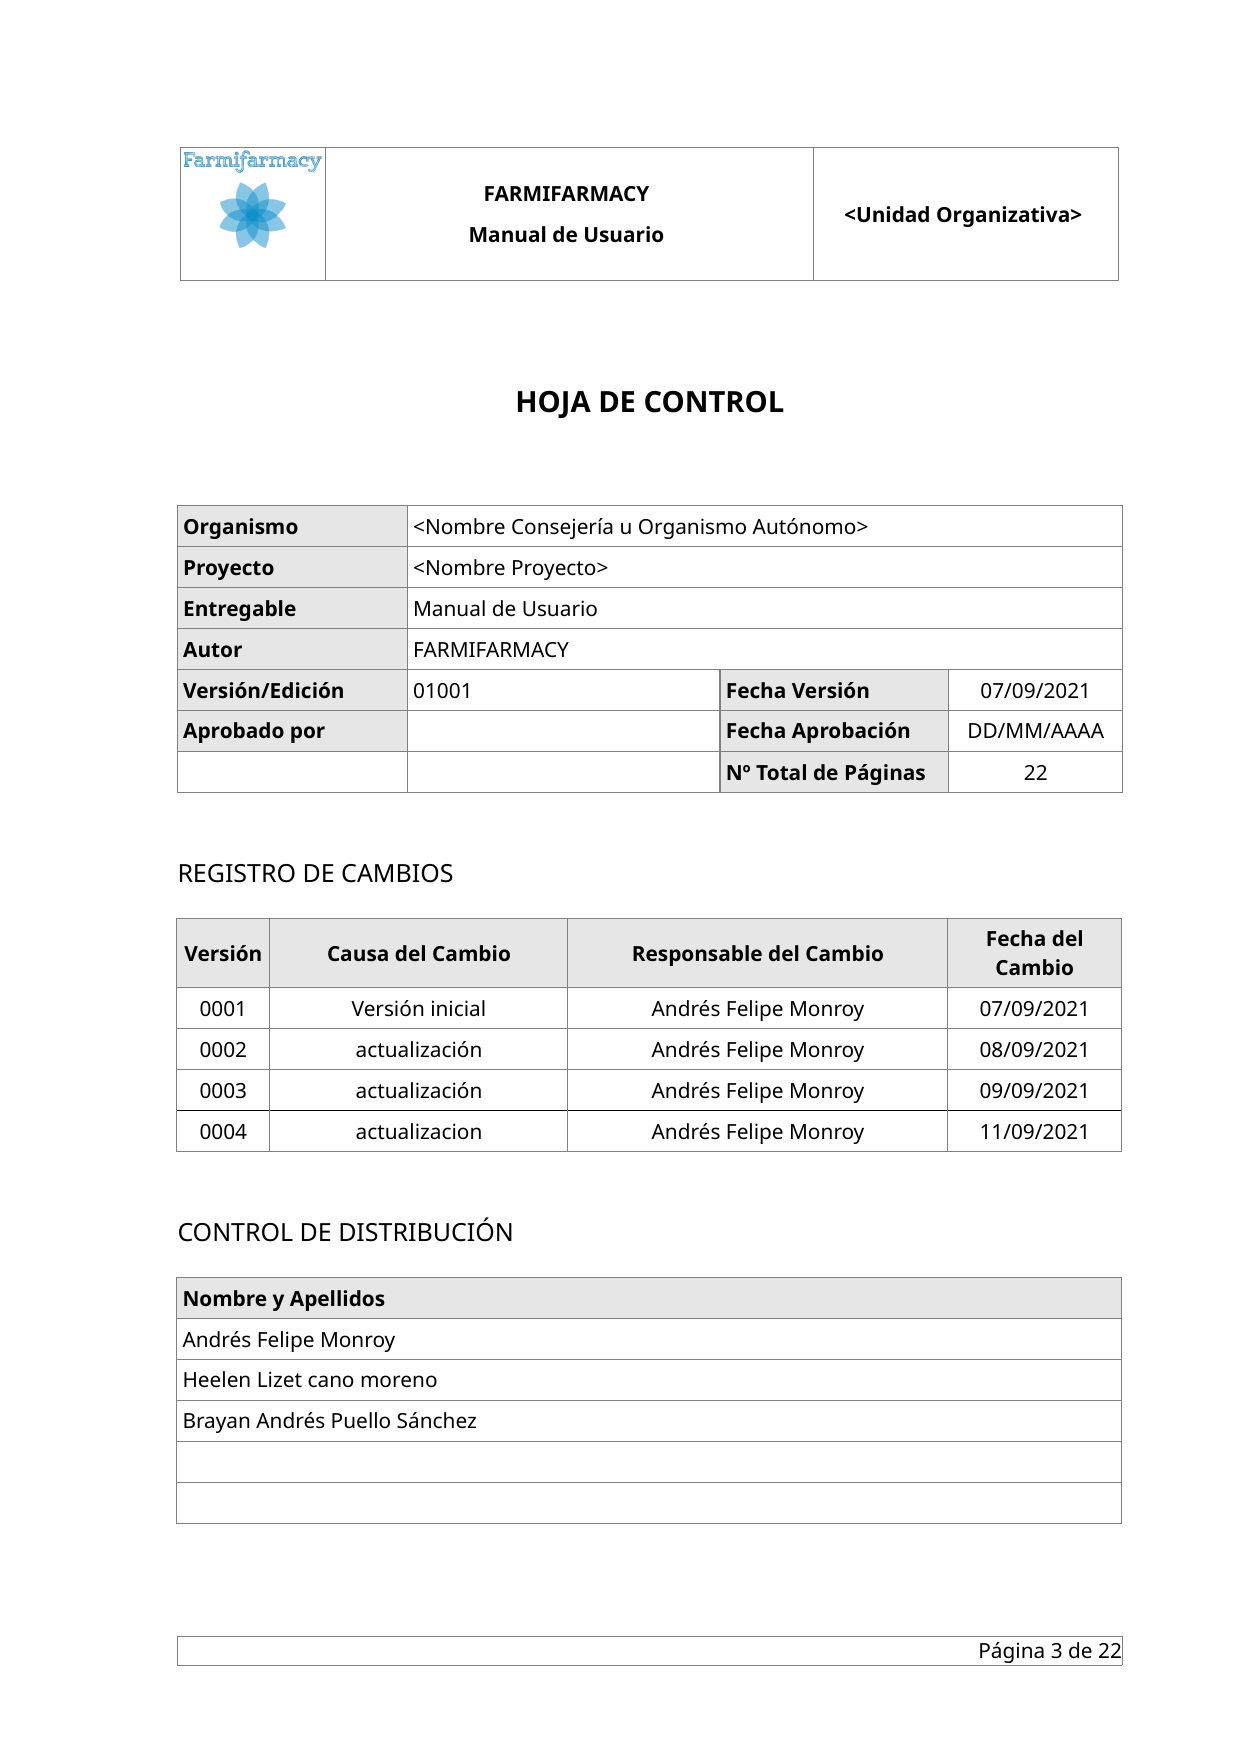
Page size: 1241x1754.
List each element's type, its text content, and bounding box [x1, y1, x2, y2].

table_header <Nombre Consejería u Organismo Autónomo> [408, 506, 1122, 546]
table_header Versión [177, 919, 269, 987]
table_cell actualización [270, 1029, 567, 1069]
table_cell 0002 [177, 1029, 269, 1069]
table_cell Versión/Edición [178, 670, 407, 710]
table_cell Entregable [178, 588, 407, 628]
text CONTROL DE DISTRIBUCIÓN [177, 1214, 1122, 1248]
table_cell actualización [270, 1070, 567, 1110]
table_cell Brayan Andrés Puello Sánchez [177, 1401, 1121, 1441]
table_cell Andrés Felipe Monroy [568, 1029, 947, 1069]
table_cell actualizacion [270, 1111, 567, 1151]
table_cell Proyecto [178, 547, 407, 587]
table_cell Versión inicial [270, 988, 567, 1028]
table_header Responsable del Cambio [568, 919, 947, 987]
table_cell <Nombre Proyecto> [408, 547, 1122, 587]
table_cell [177, 1483, 1121, 1523]
table_header Organismo [178, 506, 407, 546]
table_header Nombre y Apellidos [177, 1278, 1121, 1318]
table_cell Aprobado por [178, 711, 407, 751]
table_cell Andrés Felipe Monroy [568, 1111, 947, 1151]
table_cell 09/09/2021 [948, 1070, 1121, 1110]
table_cell Manual de Usuario [408, 588, 1122, 628]
table_cell Andrés Felipe Monroy [177, 1319, 1121, 1359]
table_cell DD/MM/AAAA [949, 711, 1122, 751]
table_header Fecha del Cambio [948, 919, 1121, 987]
table_cell Fecha Aprobación [721, 711, 948, 751]
table_cell 0003 [177, 1070, 269, 1110]
text REGISTRO DE CAMBIOS [177, 855, 1122, 889]
table_cell Andrés Felipe Monroy [568, 1070, 947, 1110]
table_cell 08/09/2021 [948, 1029, 1121, 1069]
table_cell 07/09/2021 [949, 670, 1122, 710]
table_cell [408, 711, 719, 751]
table_cell [177, 1442, 1121, 1482]
table_cell 07/09/2021 [948, 988, 1121, 1028]
table_cell 0001 [177, 988, 269, 1028]
table_cell Fecha Versión [721, 670, 948, 710]
table_header Causa del Cambio [270, 919, 567, 987]
table_cell 10 [949, 752, 1122, 792]
table_cell Heelen Lizet cano moreno [177, 1360, 1121, 1400]
table_cell 11/09/2021 [948, 1111, 1121, 1151]
table_cell Autor [178, 629, 407, 669]
table_cell Andrés Felipe Monroy [568, 988, 947, 1028]
table_cell [178, 752, 407, 792]
table_cell 0004 [177, 1111, 269, 1151]
table_cell FARMIFARMACY [408, 629, 1122, 669]
table_cell 0001 [408, 670, 719, 710]
table_cell [408, 752, 719, 792]
table_cell Nº Total de Páginas [721, 752, 948, 792]
text HOJA DE CONTROL [177, 381, 1122, 421]
